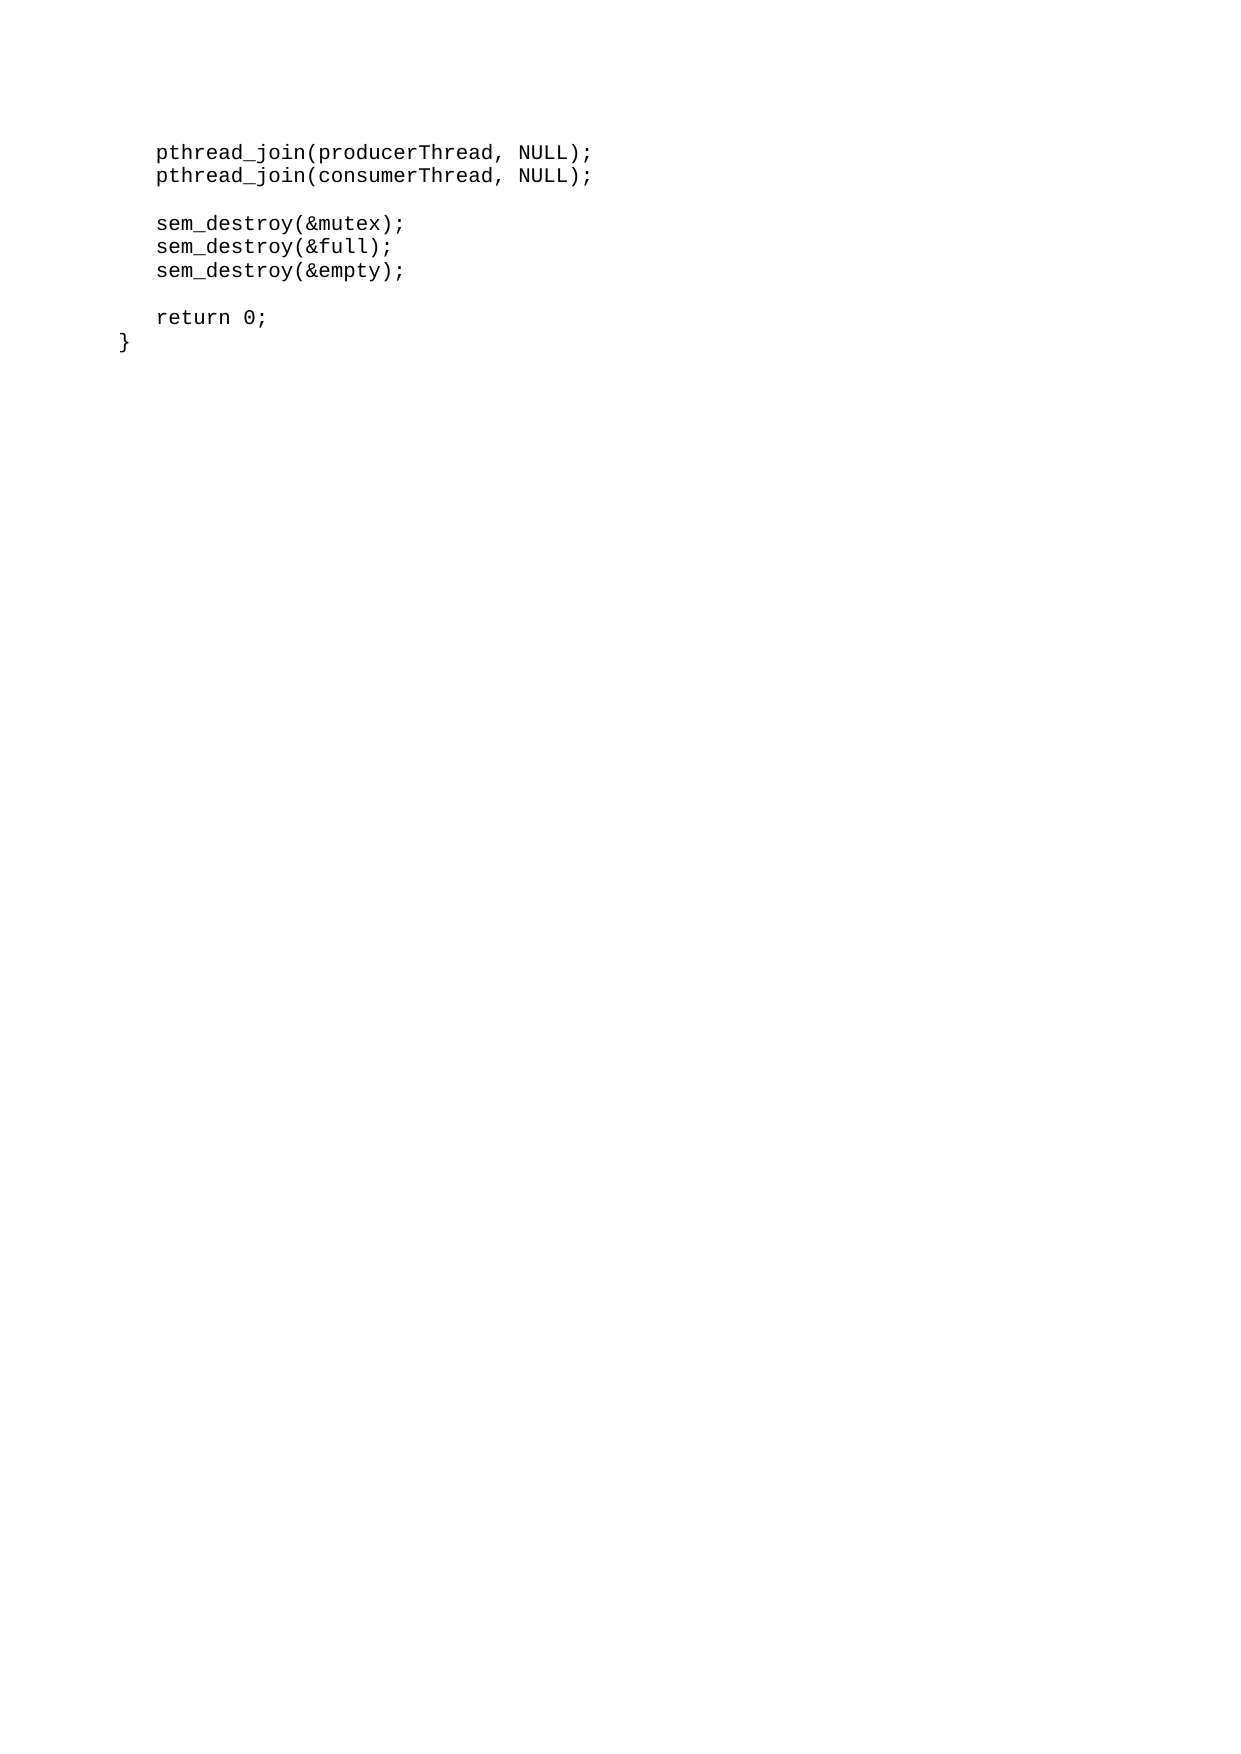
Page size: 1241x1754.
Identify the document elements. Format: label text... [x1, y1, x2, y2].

text sem_destroy(&mutex); [118, 213, 1122, 236]
text pthread_join(producerThread, NULL); [118, 142, 1122, 165]
text sem_destroy(&empty); [118, 260, 1122, 284]
text pthread_join(consumerThread, NULL); [118, 165, 1122, 189]
text sem_destroy(&full); [118, 236, 1122, 260]
text } [118, 331, 1122, 354]
text return 0; [118, 307, 1122, 331]
